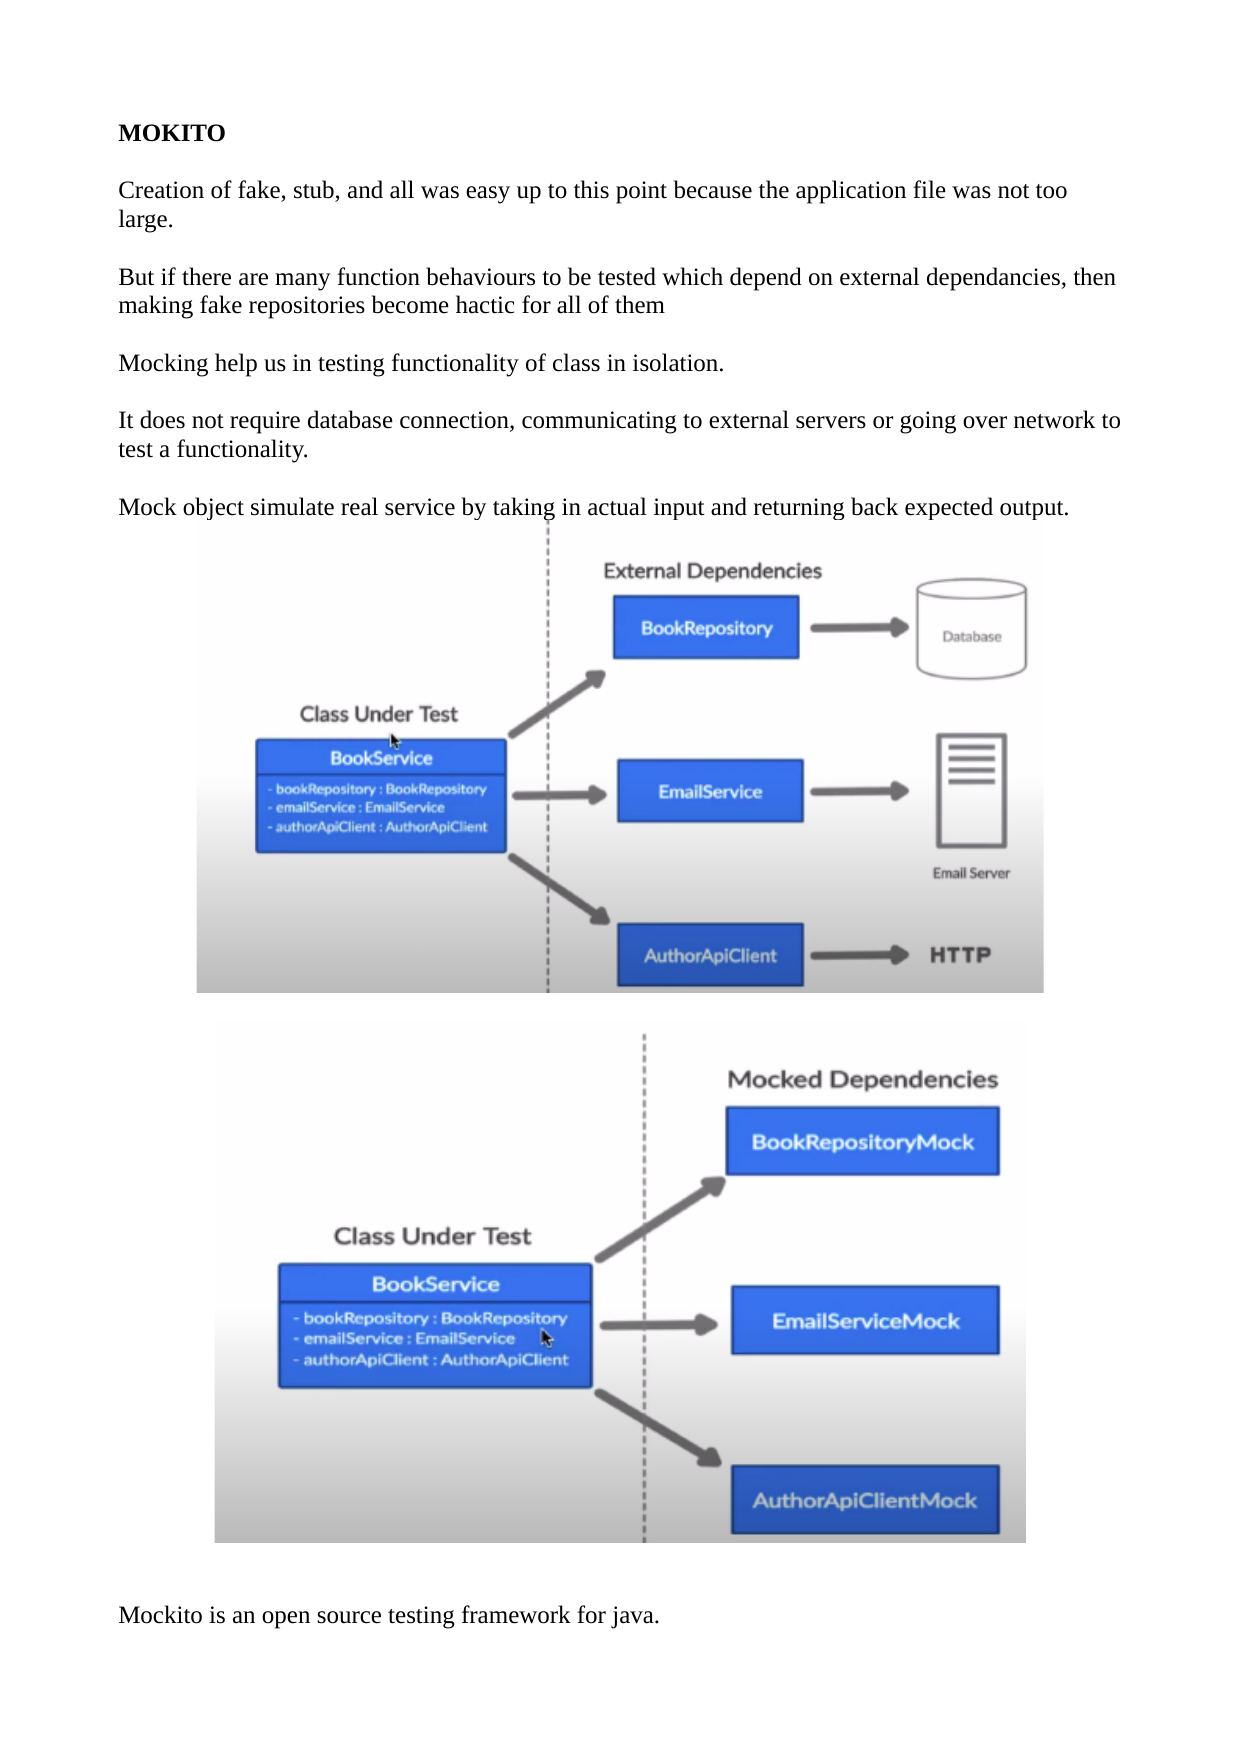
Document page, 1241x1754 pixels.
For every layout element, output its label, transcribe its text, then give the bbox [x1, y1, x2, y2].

picture [214, 1021, 1026, 1543]
text But if there are many function behaviours to be tested which depend on external dependancies, then making fake repositories become hactic for all of them [118, 262, 1122, 319]
text Mockito is an open source testing framework for java. [118, 1600, 1122, 1629]
text Creation of fake, stub, and all was easy up to this point because the application file was not too large. [118, 176, 1122, 233]
text It does not require database connection, communicating to external servers or going over network to test a functionality. [118, 406, 1122, 463]
text Mocking help us in testing functionality of class in isolation. [118, 348, 1122, 377]
text MOKITO [118, 118, 1122, 147]
picture [196, 520, 1044, 993]
text Mock object simulate real service by taking in actual input and returning back expected output. [118, 492, 1122, 521]
